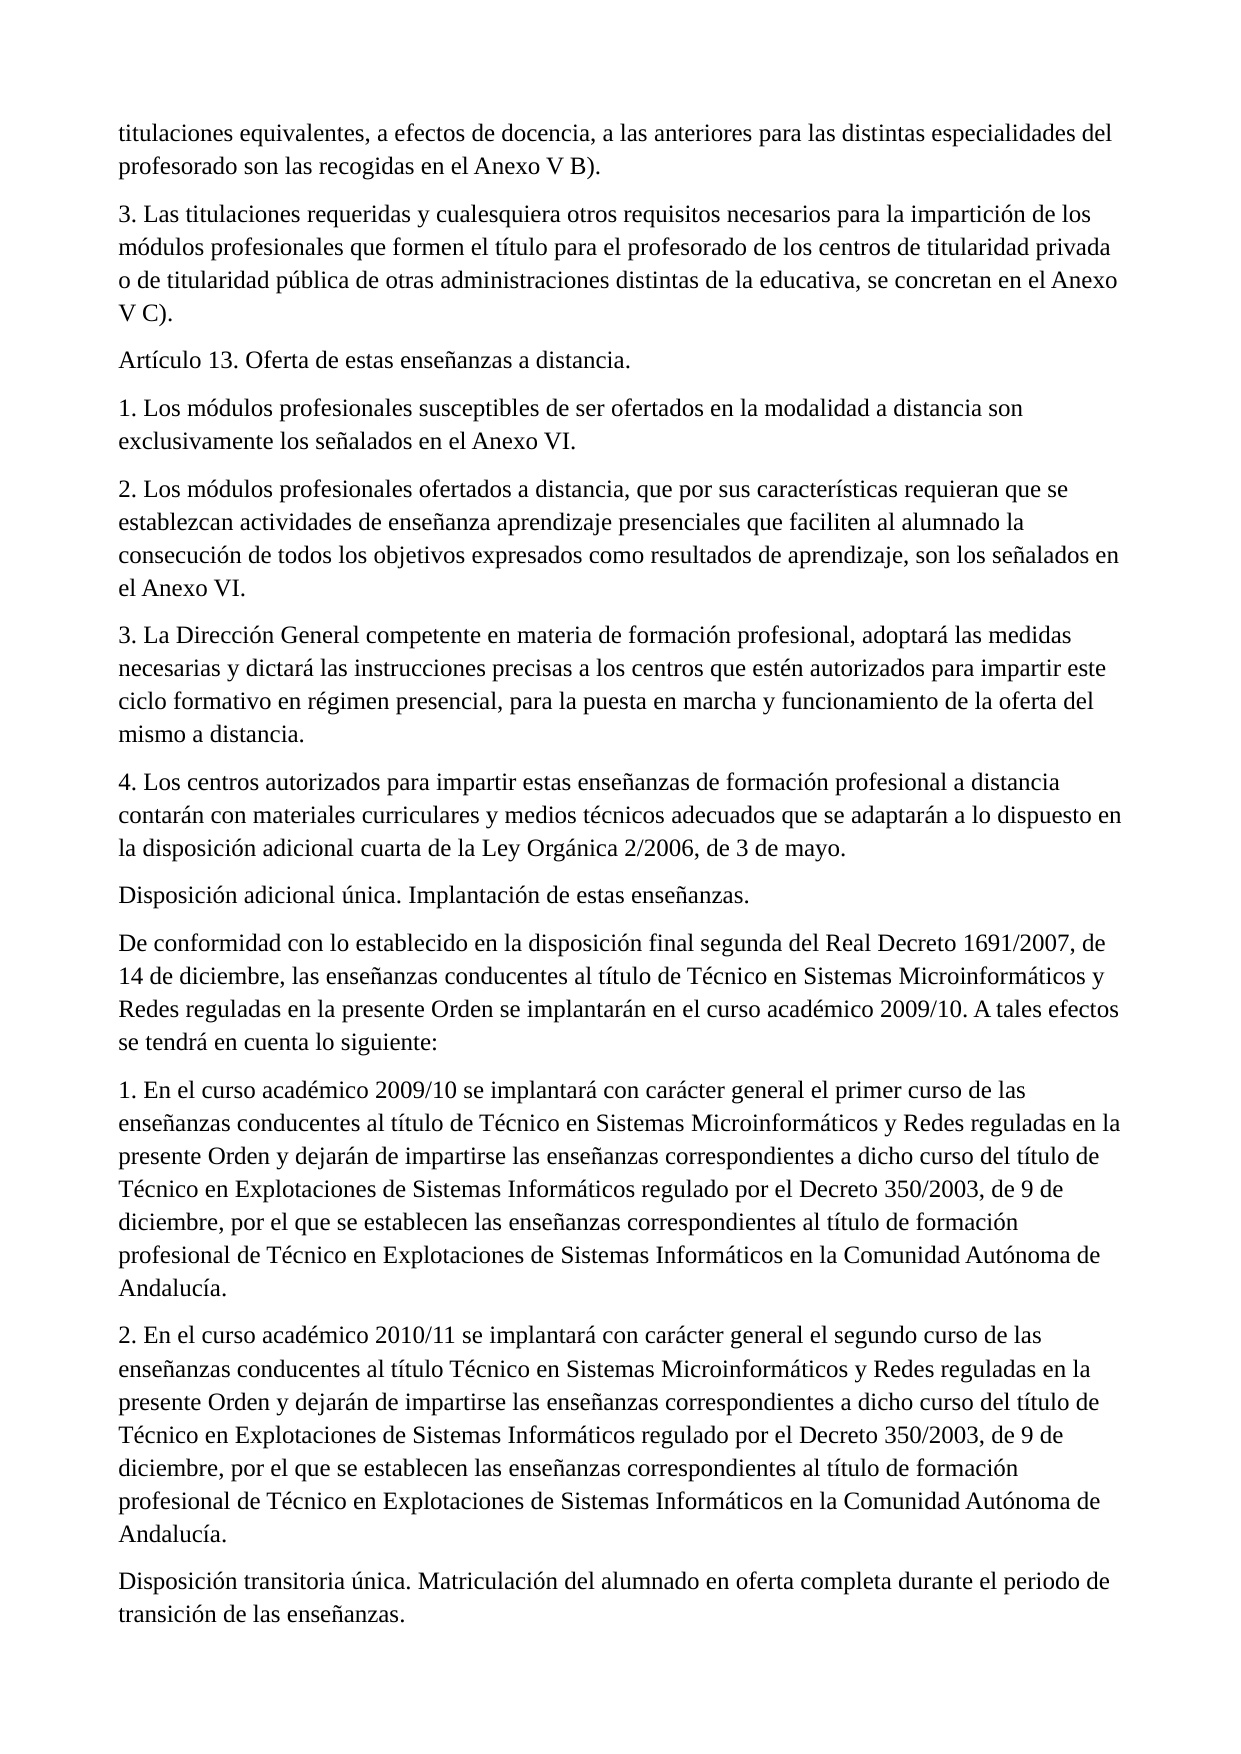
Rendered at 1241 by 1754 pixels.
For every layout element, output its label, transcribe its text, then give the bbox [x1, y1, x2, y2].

text 2. Los módulos profesionales ofertados a distancia, que por sus características requieran que se establezcan actividades de enseñanza aprendizaje presenciales que faciliten al alumnado la consecución de todos los objetivos expresados como resultados de aprendizaje, son los señalados en el Anexo VI. [118, 474, 1122, 601]
text 4. Los centros autorizados para impartir estas enseñanzas de formación profesional a distancia contarán con materiales curriculares y medios técnicos adecuados que se adaptarán a lo dispuesto en la disposición adicional cuarta de la Ley Orgánica 2/2006, de 3 de mayo. [118, 767, 1122, 862]
text Artículo 13. Oferta de estas enseñanzas a distancia. [118, 345, 1122, 374]
text titulaciones equivalentes, a efectos de docencia, a las anteriores para las distintas especialidades del profesorado son las recogidas en el Anexo V B). [118, 118, 1122, 180]
text 3. La Dirección General competente en materia de formación profesional, adoptará las medidas necesarias y dictará las instrucciones precisas a los centros que estén autorizados para impartir este ciclo formativo en régimen presencial, para la puesta en marcha y funcionamiento de la oferta del mismo a distancia. [118, 620, 1122, 748]
text 1. Los módulos profesionales susceptibles de ser ofertados en la modalidad a distancia son exclusivamente los señalados en el Anexo VI. [118, 393, 1122, 455]
text 3. Las titulaciones requeridas y cualesquiera otros requisitos necesarios para la impartición de los módulos profesionales que formen el título para el profesorado de los centros de titularidad privada o de titularidad pública de otras administraciones distintas de la educativa, se concretan en el Anexo V C). [118, 199, 1122, 327]
text De conformidad con lo establecido en la disposición final segunda del Real Decreto 1691/2007, de 14 de diciembre, las enseñanzas conducentes al título de Técnico en Sistemas Microinformáticos y Redes reguladas en la presente Orden se implantarán en el curso académico 2009/10. A tales efectos se tendrá en cuenta lo siguiente: [118, 928, 1122, 1056]
text Disposición transitoria única. Matriculación del alumnado en oferta completa durante el periodo de transición de las enseñanzas. [118, 1566, 1122, 1628]
text 2. En el curso académico 2010/11 se implantará con carácter general el segundo curso de las enseñanzas conducentes al título Técnico en Sistemas Microinformáticos y Redes reguladas en la presente Orden y dejarán de impartirse las enseñanzas correspondientes a dicho curso del título de Técnico en Explotaciones de Sistemas Informáticos regulado por el Decreto 350/2003, de 9 de diciembre, por el que se estable­cen las enseñan­zas corres­pondientes al título de formación profesional de Técnico en Explotaciones de Sistemas Informáticos en la Comunidad Autónoma de Andalucía. [118, 1321, 1122, 1547]
text 1. En el curso académico 2009/10 se implantará con carácter general el primer curso de las enseñanzas conducentes al título de Técnico en Sistemas Microinformáticos y Redes reguladas en la presente Orden y dejarán de impartirse las enseñanzas correspondientes a dicho curso del título de Técnico en Explotaciones de Sistemas Informáticos regulado por el Decreto 350/2003, de 9 de diciembre, por el que se estable­cen las enseñanzas correspondientes al título de formación profesional de Técnico en Explotaciones de Sistemas Informáticos en la Comunidad Autónoma de Andalucía. [118, 1075, 1122, 1302]
text Disposición adicional única. Implantación de estas enseñanzas. [118, 881, 1122, 909]
